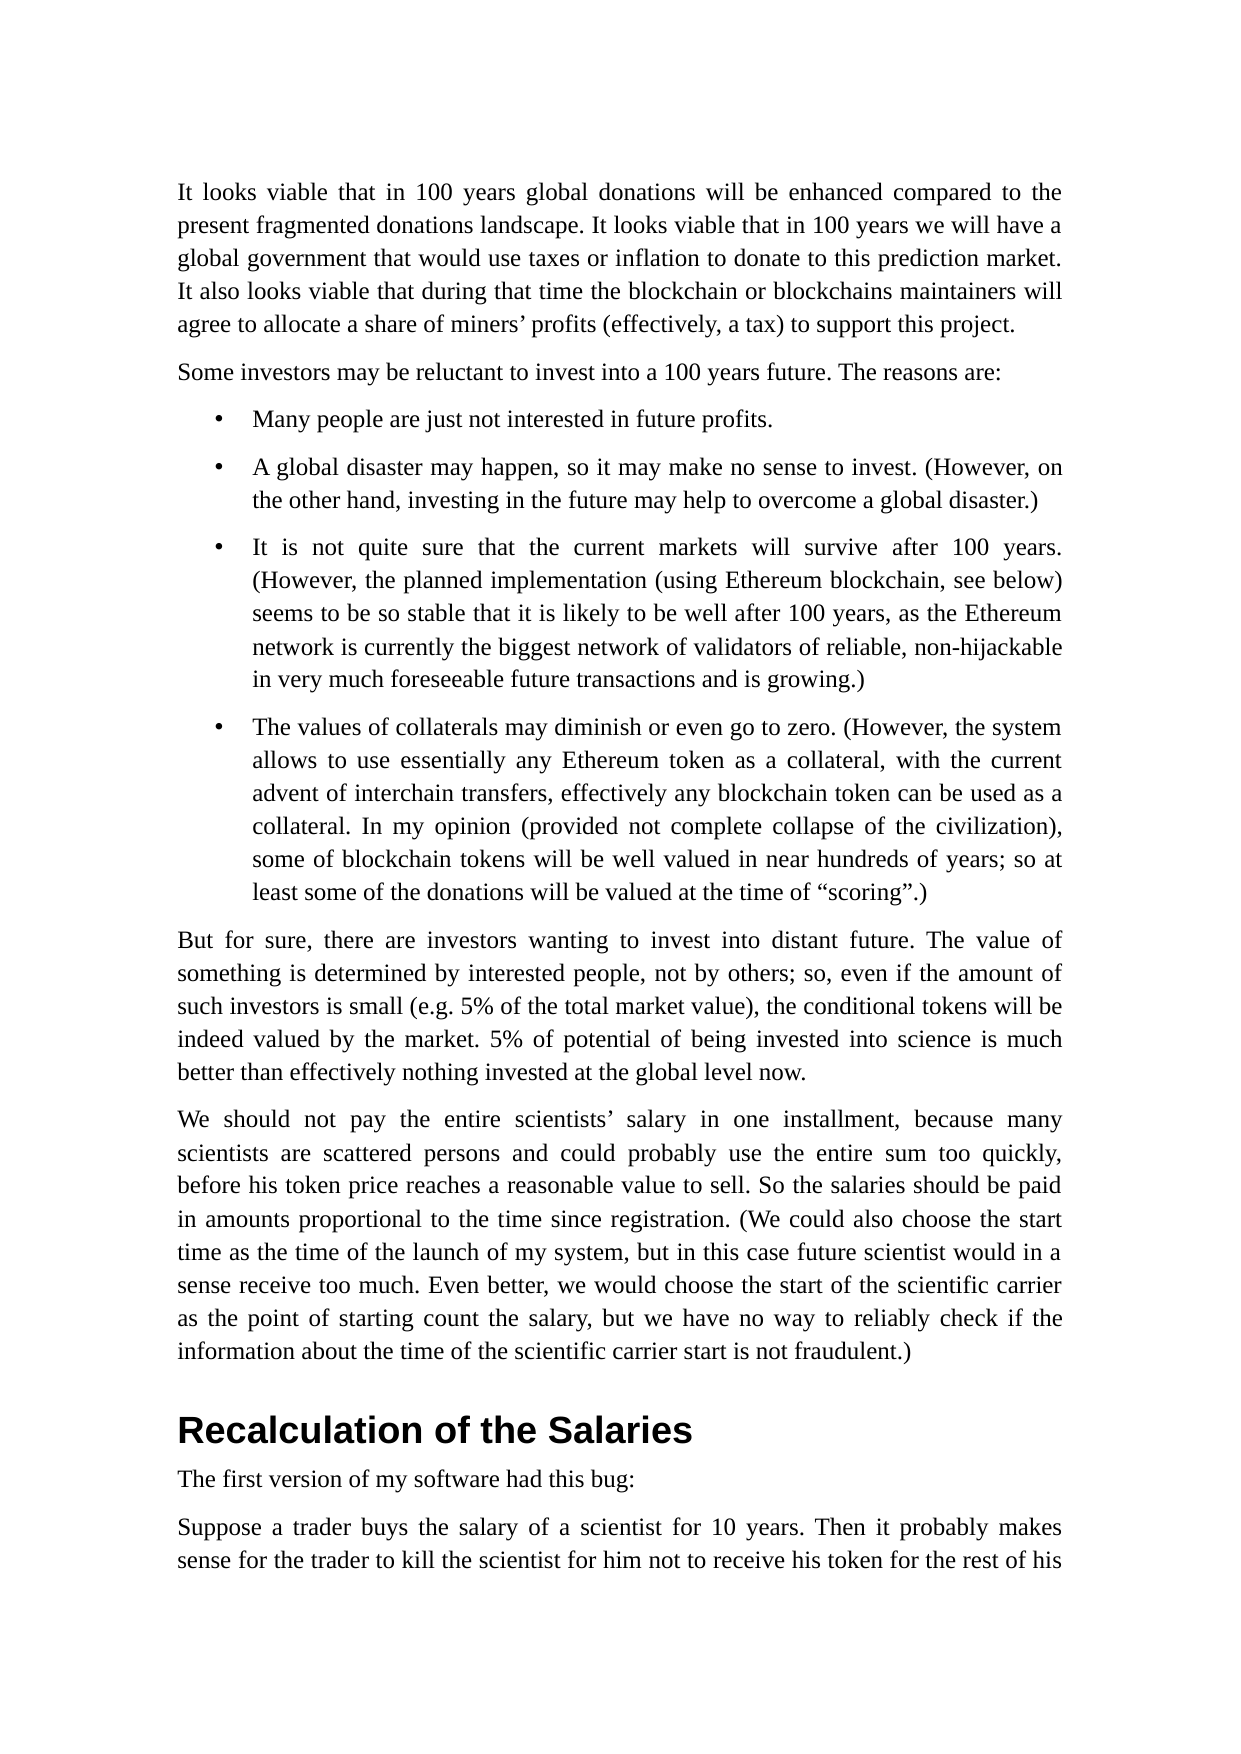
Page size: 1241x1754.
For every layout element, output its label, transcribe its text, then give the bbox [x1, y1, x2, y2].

text We should not pay the entire scientists’ salary in one installment, because many scientists are scattered persons and could probably use the entire sum too quickly, before his token price reaches a reasonable value to sell. So the salaries should be paid in amounts proportional to the time since registration. (We could also choose the start time as the time of the launch of my system, but in this case future scientist would in a sense receive too much. Even better, we would choose the start of the scientific carrier as the point of starting count the salary, but we have no way to reliably check if the information about the time of the scientific carrier start is not fraudulent.) [177, 1104, 1063, 1364]
text But for sure, there are investors wanting to invest into distant future. The value of something is determined by interested people, not by others; so, even if the amount of such investors is small (e.g. 5% of the total market value), the conditional tokens will be indeed valued by the market. 5% of potential of being invested into science is much better than effectively nothing invested at the global level now. [177, 925, 1063, 1086]
list Many people are just not interested in future profits. [214, 404, 1063, 433]
list A global disaster may happen, so it may make no sense to invest. (However, on the other hand, investing in the future may help to overcome a global disaster.) [214, 452, 1063, 514]
text Some investors may be reluctant to invest into a 100 years future. The reasons are: [177, 357, 1063, 385]
subtitle Recalculation of the Salaries [177, 1408, 1063, 1452]
text Suppose a trader buys the salary of a scientist for 10 years. Then it probably makes sense for the trader to kill the scientist for him not to receive his token for the rest of his [177, 1512, 1063, 1574]
text The first version of my software had this bug: [177, 1464, 1063, 1493]
text It looks viable that in 100 years global donations will be enhanced compared to the present fragmented donations landscape. It looks viable that in 100 years we will have a global government that would use taxes or inflation to donate to this prediction market. It also looks viable that during that time the blockchain or blockchains maintainers will agree to allocate a share of miners’ profits (effectively, a tax) to support this project. [177, 177, 1063, 338]
list It is not quite sure that the current markets will survive after 100 years. (However, the planned implementation (using Ethereum blockchain, see below) seems to be so stable that it is likely to be well after 100 years, as the Ethereum network is currently the biggest network of validators of reliable, non-hijackable in very much foreseeable future transactions and is growing.) [214, 532, 1063, 693]
list The values of collaterals may diminish or even go to zero. (However, the system allows to use essentially any Ethereum token as a collateral, with the current advent of interchain transfers, effectively any blockchain token can be used as a collateral. In my opinion (provided not complete collapse of the civilization), some of blockchain tokens will be well valued in near hundreds of years; so at least some of the donations will be valued at the time of “scoring”.) [214, 712, 1063, 906]
